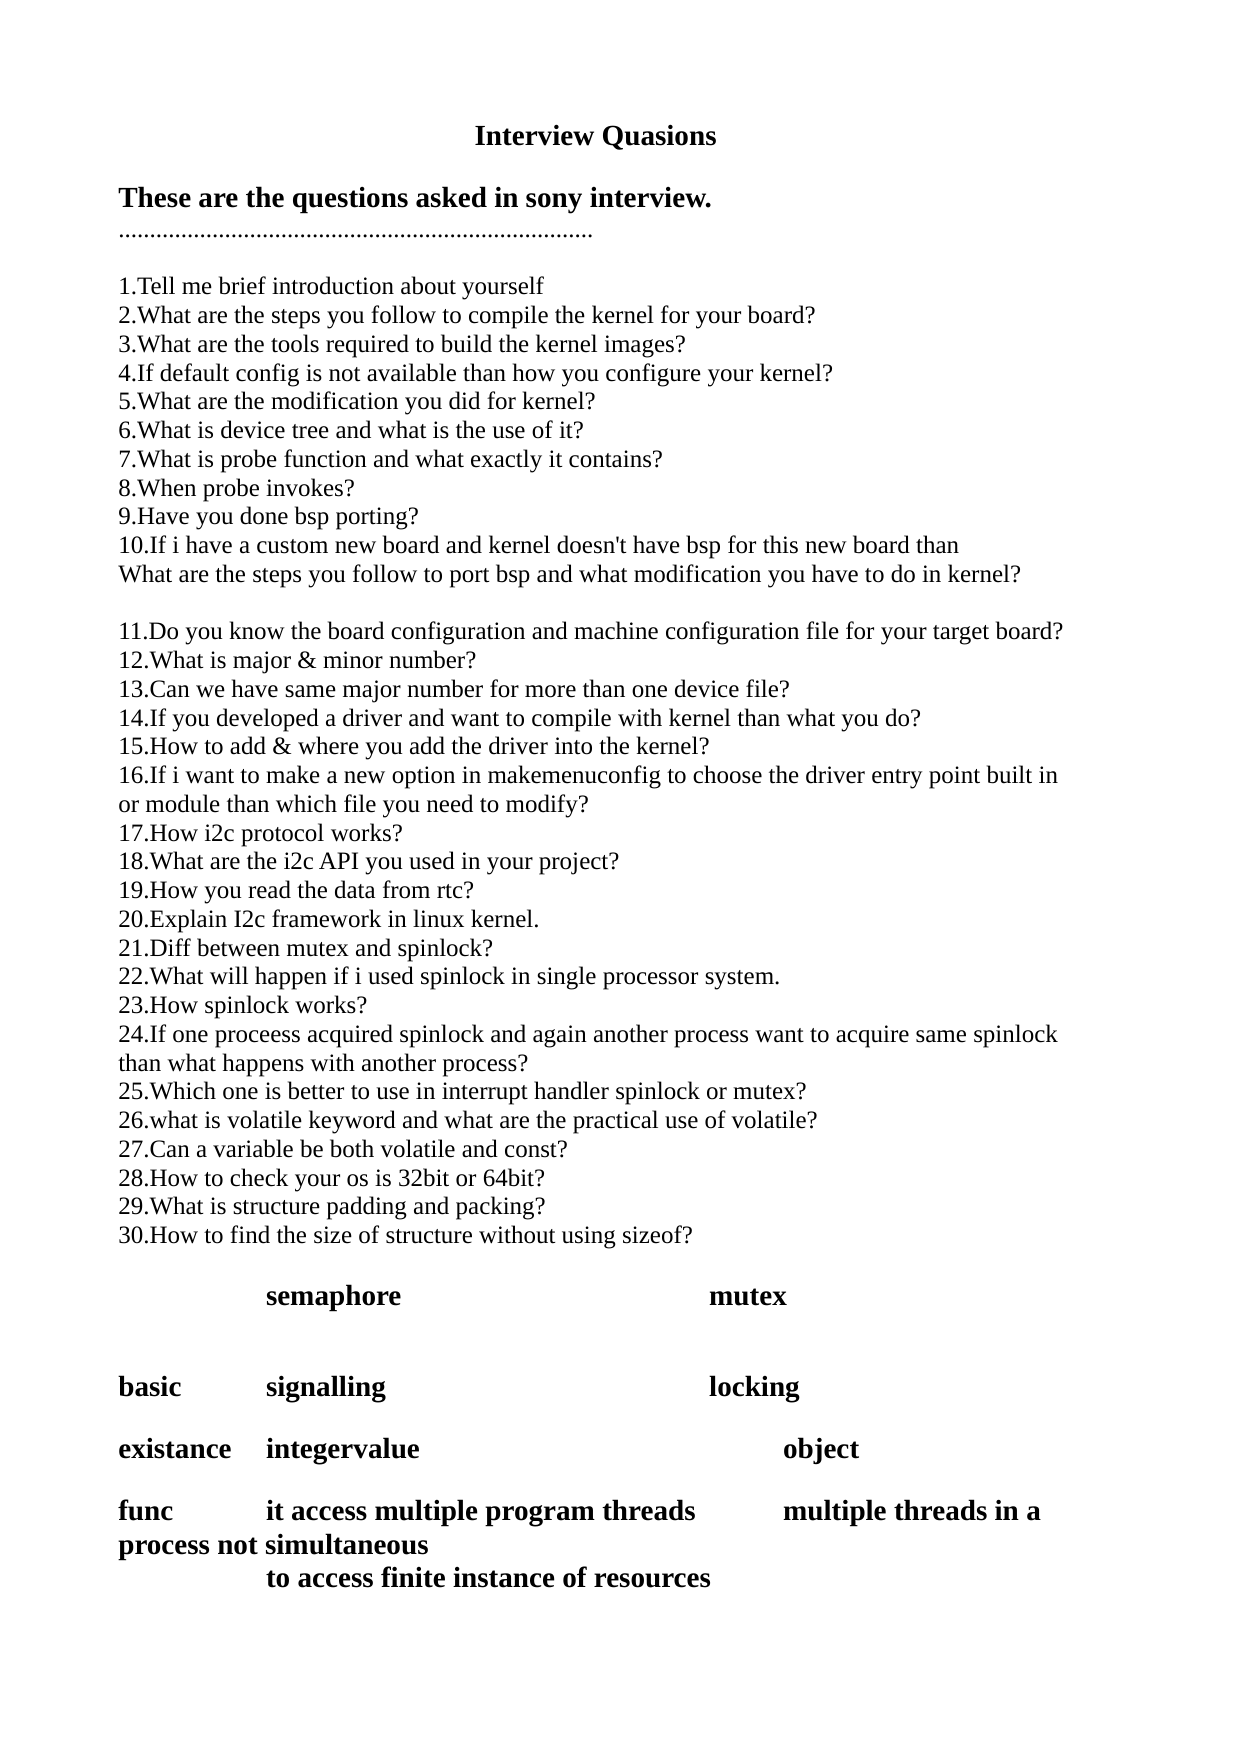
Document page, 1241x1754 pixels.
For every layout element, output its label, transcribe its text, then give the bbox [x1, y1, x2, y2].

text basic signalling locking [118, 1369, 1122, 1402]
text ............................................................................ [118, 214, 1122, 243]
text semaphore mutex [118, 1278, 1122, 1311]
text existance integervalue object [118, 1431, 1122, 1464]
text Interview Quasions [118, 118, 1122, 152]
text These are the questions asked in sony interview. [118, 180, 1122, 214]
text to access finite instance of resources [118, 1560, 1122, 1594]
text func it access multiple program threads multiple threads in a process not simultaneous [118, 1493, 1122, 1560]
text 1.Tell me brief introduction about yourself 2.What are the steps you follow to compile the kernel for your board? 3.What are the tools required to build the kernel images? 4.If default config is not available than how you configure your kernel? 5.What are the modification you did for kernel? 6.What is device tree and what is the use of it? 7.What is probe function and what exactly it contains? 8.When probe invokes? 9.Have you done bsp porting? 10.If i have a custom new board and kernel doesn't have bsp for this new board than What are the steps you follow to port bsp and what modification you have to do in kernel? 11.Do you know the board configuration and machine configuration file for your target board? 12.What is major & minor number? 13.Can we have same major number for more than one device file? 14.If you developed a driver and want to compile with kernel than what you do? 15.How to add & where you add the driver into the kernel? 16.If i want to make a new option in makemenuconfig to choose the driver entry point built in or module than which file you need to modify? 17.How i2c protocol works? 18.What are the i2c API you used in your project? 19.How you read the data from rtc? 20.Explain I2c framework in linux kernel. 21.Diff between mutex and spinlock? 22.What will happen if i used spinlock in single processor system. 23.How spinlock works? 24.If one proceess acquired spinlock and again another process want to acquire same spinlock than what happens with another process? 25.Which one is better to use in interrupt handler spinlock or mutex? 26.what is volatile keyword and what are the practical use of volatile? 27.Can a variable be both volatile and const? 28.How to check your os is 32bit or 64bit? 29.What is structure padding and packing? 30.How to find the size of structure without using sizeof? [118, 271, 1122, 1249]
